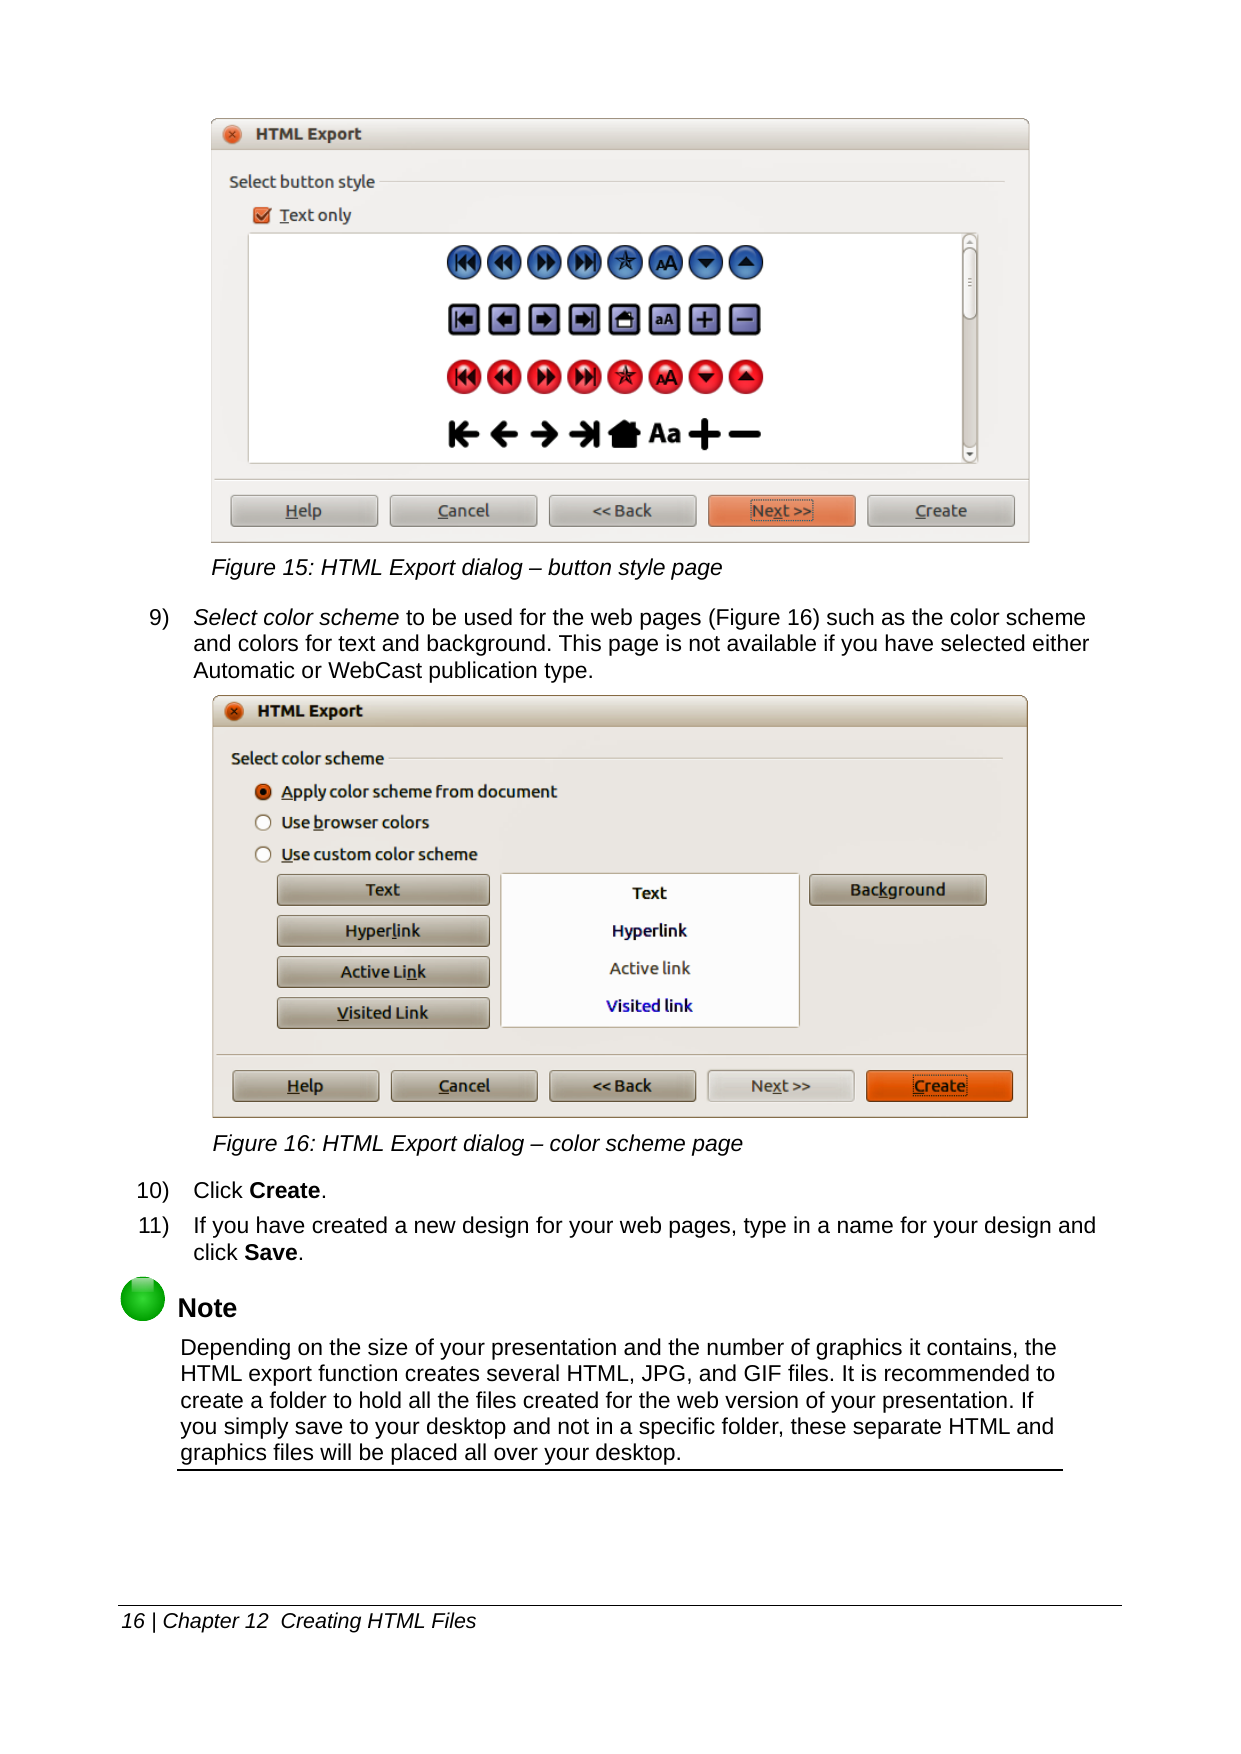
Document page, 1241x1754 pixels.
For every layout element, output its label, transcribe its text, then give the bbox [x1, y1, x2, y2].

text Depending on the size of your presentation and the number of graphics it contains, the HTML export function creates several HTML, JPG, and GIF files. It is recommended to create a folder to hold all the files created for the web version of your presentation. If you simply save to your desktop and not in a specific folder, these separate HTML and graphics files will be placed all over your desktop. [177, 1331, 1063, 1469]
list Click Create. [169, 1177, 1122, 1204]
text Figure 15: HTML Export dialog – button style page [211, 554, 1029, 580]
list If you have created a new design for your web pages, type in a name for your design and click Save. [169, 1212, 1122, 1265]
picture [211, 118, 1030, 543]
text Figure 16: HTML Export dialog – color scheme page [212, 1129, 1028, 1156]
list Select color scheme to be used for the web pages (Figure 16) such as the color scheme and colors for text and background. This page is not available if you have selected either Automatic or WebCast publication type. [169, 604, 1122, 683]
subtitle Note [118, 1274, 1122, 1323]
picture [212, 695, 1028, 1118]
